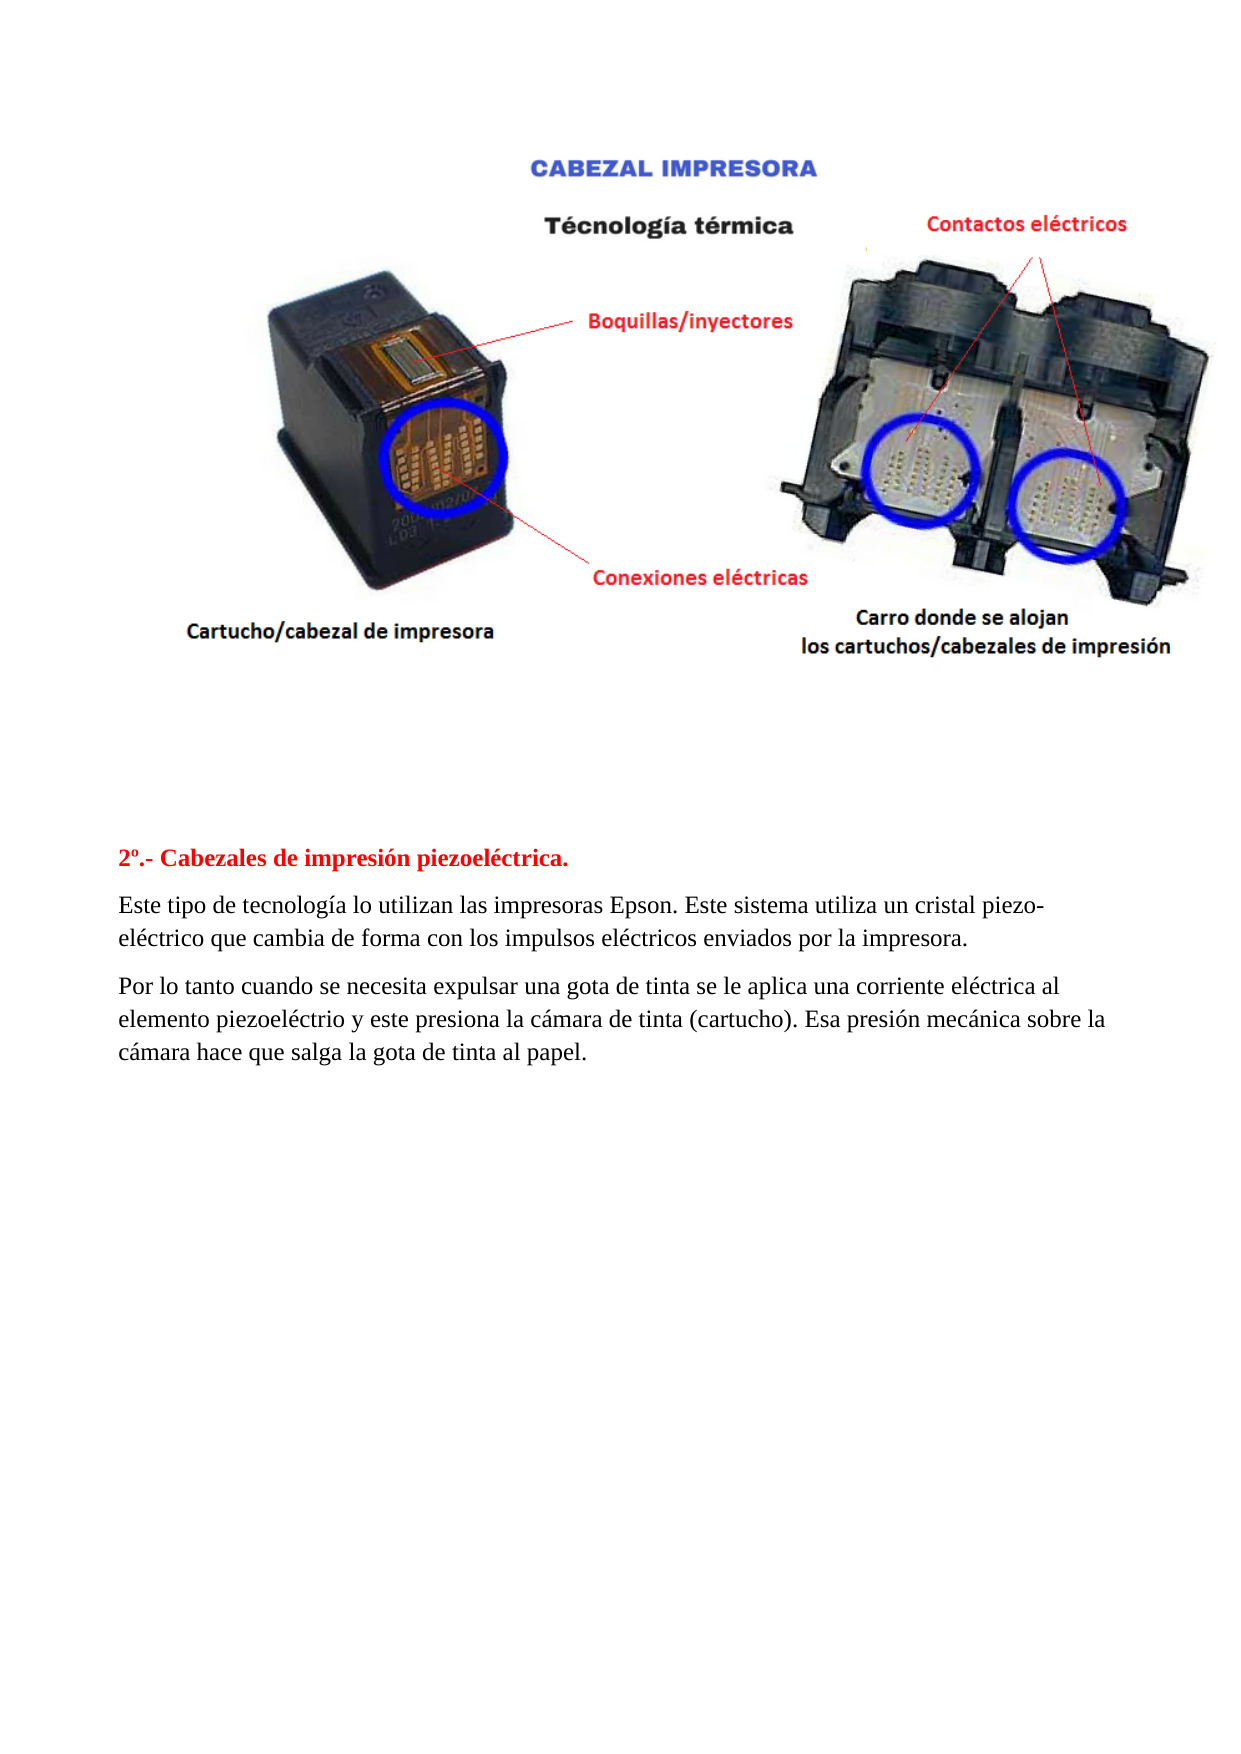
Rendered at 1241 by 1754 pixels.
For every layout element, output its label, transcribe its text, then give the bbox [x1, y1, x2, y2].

text Este tipo de tecnología lo utilizan las impresoras Epson. Este sistema utiliza un cristal piezo-eléctrico que cambia de forma con los impulsos eléctricos enviados por la impresora. [118, 890, 1122, 952]
picture [118, 118, 1241, 681]
text Por lo tanto cuando se necesita expulsar una gota de tinta se le aplica una corriente eléctrica al elemento piezoeléctrio y este presiona la cámara de tinta (cartucho). Esa presión mecánica sobre la cámara hace que salga la gota de tinta al papel. [118, 971, 1122, 1066]
text 2º.- Cabezales de impresión piezoeléctrica. [118, 843, 1122, 871]
